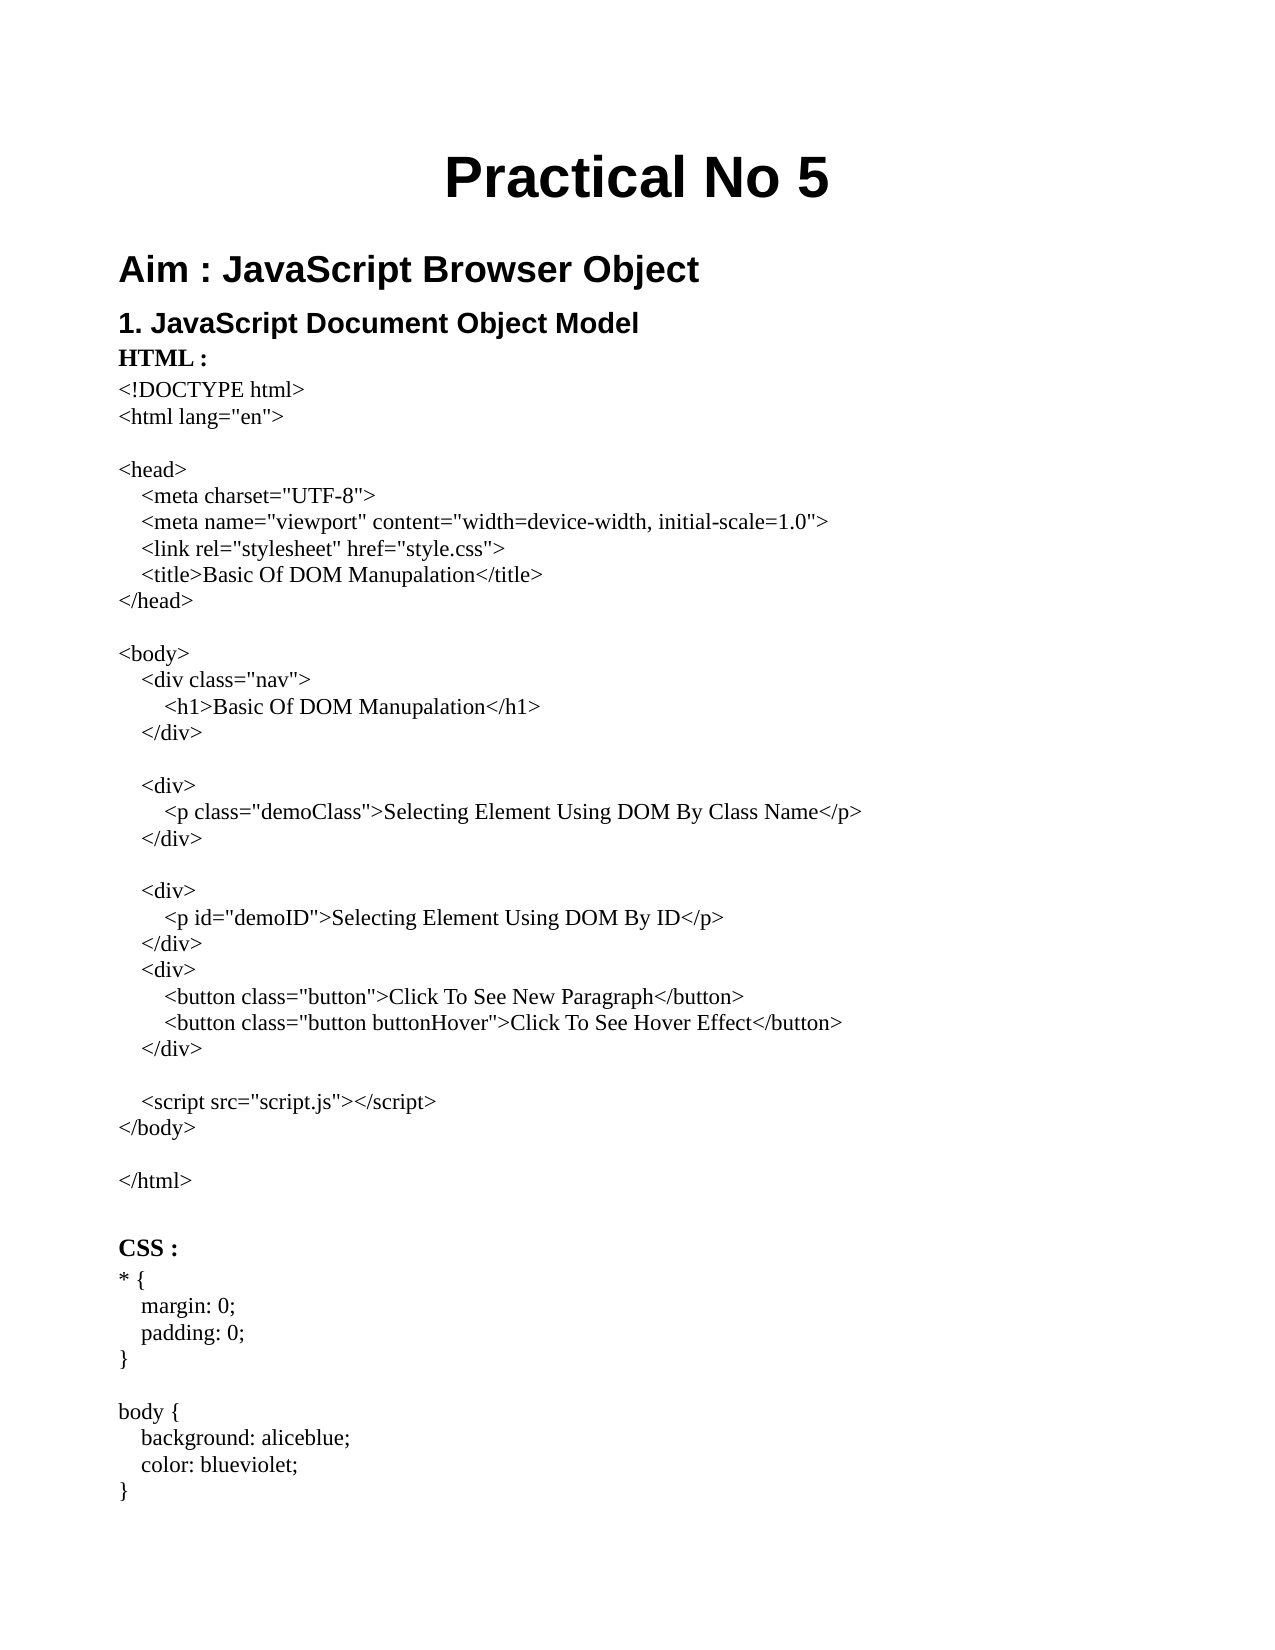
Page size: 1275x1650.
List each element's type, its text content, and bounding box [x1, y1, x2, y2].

text * { [118, 1266, 1157, 1293]
text <h1>Basic Of DOM Manupalation</h1> [118, 693, 1157, 719]
text background: aliceblue; [118, 1424, 1157, 1451]
text <meta charset="UTF-8"> [118, 482, 1157, 508]
subtitle 1. JavaScript Document Object Model [118, 306, 1157, 339]
text <html lang="en"> [118, 403, 1157, 429]
title Practical No 5 [118, 143, 1157, 210]
text color: blueviolet; [118, 1451, 1157, 1477]
text } [118, 1345, 1157, 1372]
text <div> [118, 877, 1157, 904]
text } [118, 1477, 1157, 1503]
text padding: 0; [118, 1319, 1157, 1345]
text <div> [118, 956, 1157, 983]
text <p class="demoClass">Selecting Element Using DOM By Class Name</p> [118, 798, 1157, 824]
text <meta name="viewport" content="width=device-width, initial-scale=1.0"> [118, 508, 1157, 535]
text CSS : [118, 1233, 1157, 1261]
text margin: 0; [118, 1293, 1157, 1319]
text </div> [118, 1035, 1157, 1062]
text </body> [118, 1114, 1157, 1141]
text <div class="nav"> [118, 666, 1157, 693]
text <button class="button buttonHover">Click To See Hover Effect</button> [118, 1009, 1157, 1035]
text </div> [118, 930, 1157, 956]
text <p id="demoID">Selecting Element Using DOM By ID</p> [118, 904, 1157, 930]
text HTML : [118, 343, 1157, 372]
text <div> [118, 772, 1157, 798]
text </div> [118, 824, 1157, 851]
text <title>Basic Of DOM Manupalation</title> [118, 561, 1157, 587]
text <!DOCTYPE html> [118, 377, 1157, 403]
text <body> [118, 640, 1157, 666]
text </html> [118, 1167, 1157, 1193]
text <script src="script.js"></script> [118, 1088, 1157, 1114]
text <button class="button">Click To See New Paragraph</button> [118, 983, 1157, 1009]
text </div> [118, 719, 1157, 746]
subtitle Aim : JavaScript Browser Object [118, 248, 1157, 291]
text <head> [118, 456, 1157, 482]
text <link rel="stylesheet" href="style.css"> [118, 535, 1157, 561]
text body { [118, 1398, 1157, 1424]
text </head> [118, 587, 1157, 614]
